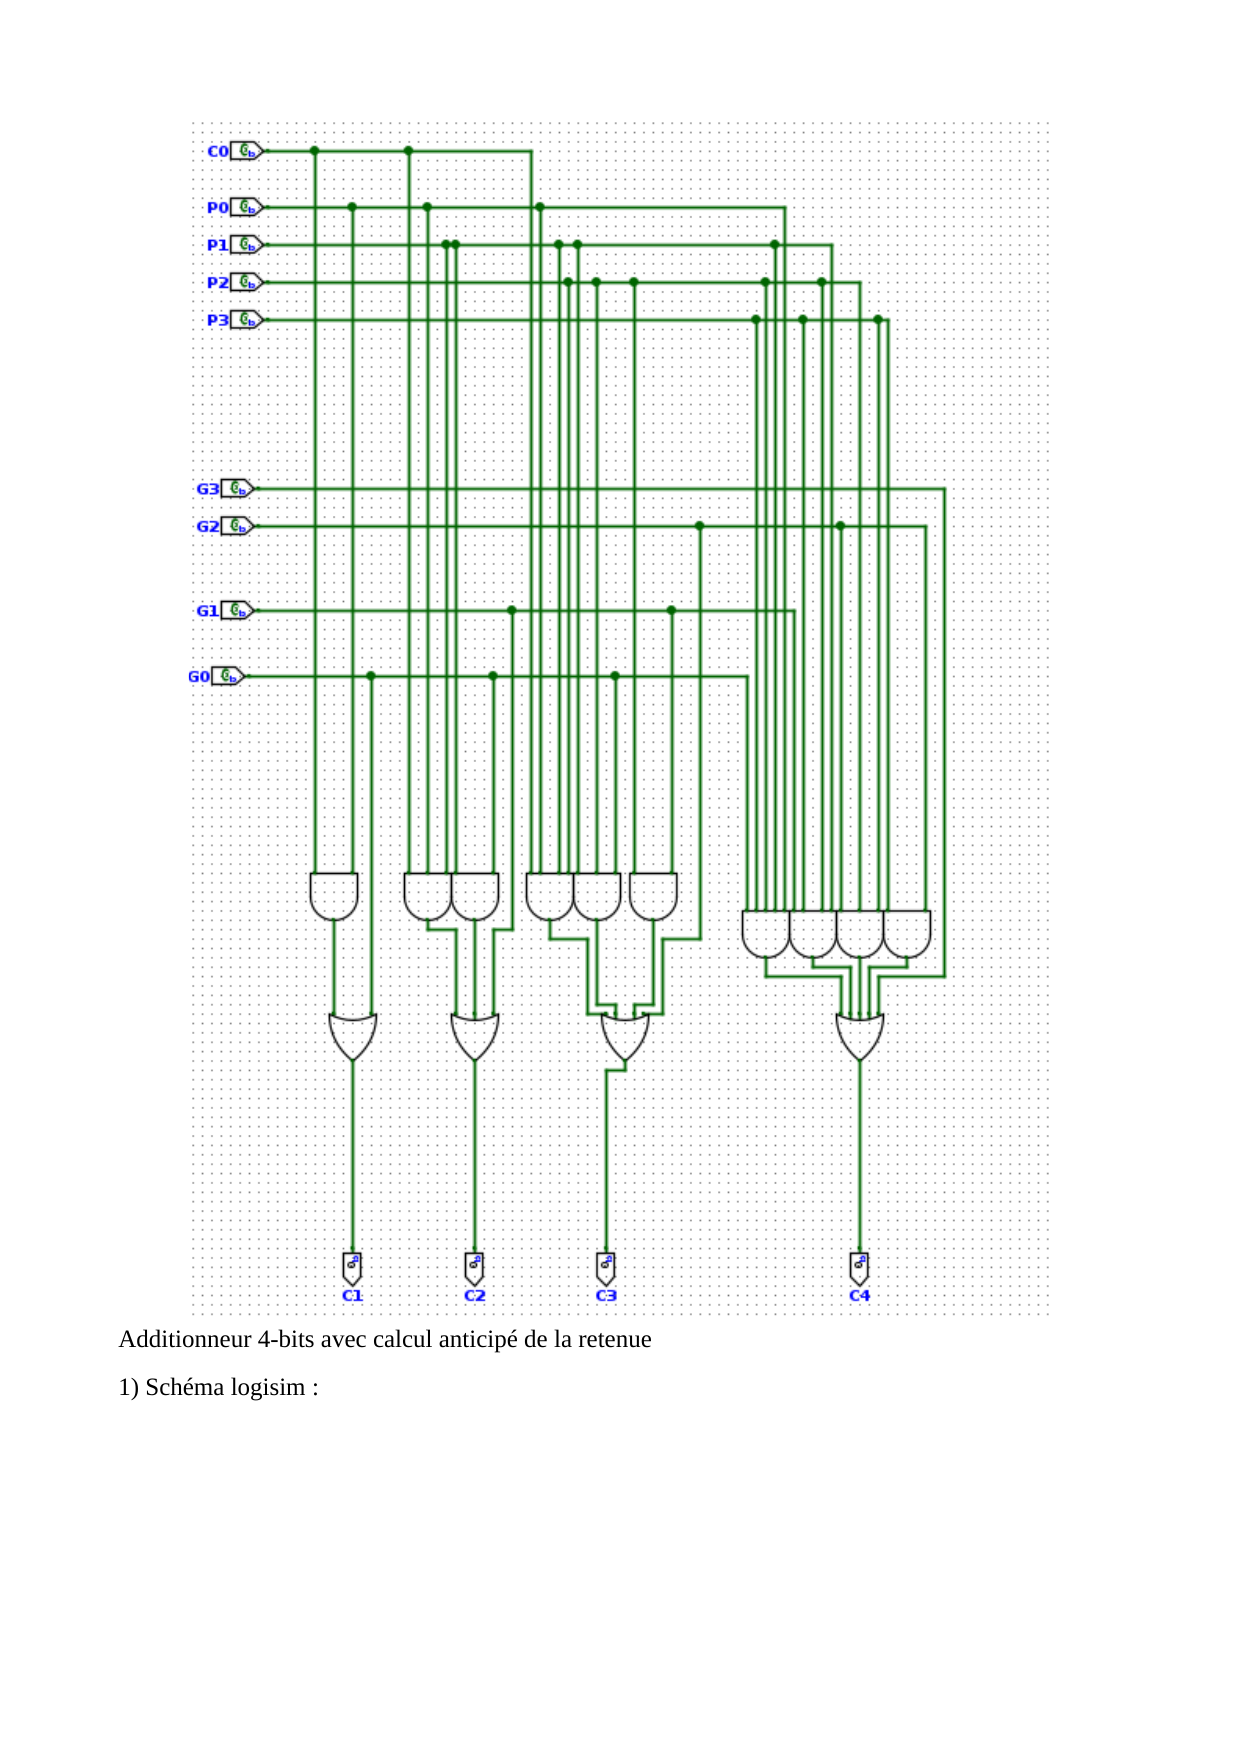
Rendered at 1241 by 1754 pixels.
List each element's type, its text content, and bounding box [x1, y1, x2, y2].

picture [188, 118, 1052, 1320]
text Additionneur 4-bits avec calcul anticipé de la retenue [118, 118, 1122, 1353]
text 1) Schéma logisim : [118, 1372, 1122, 1400]
